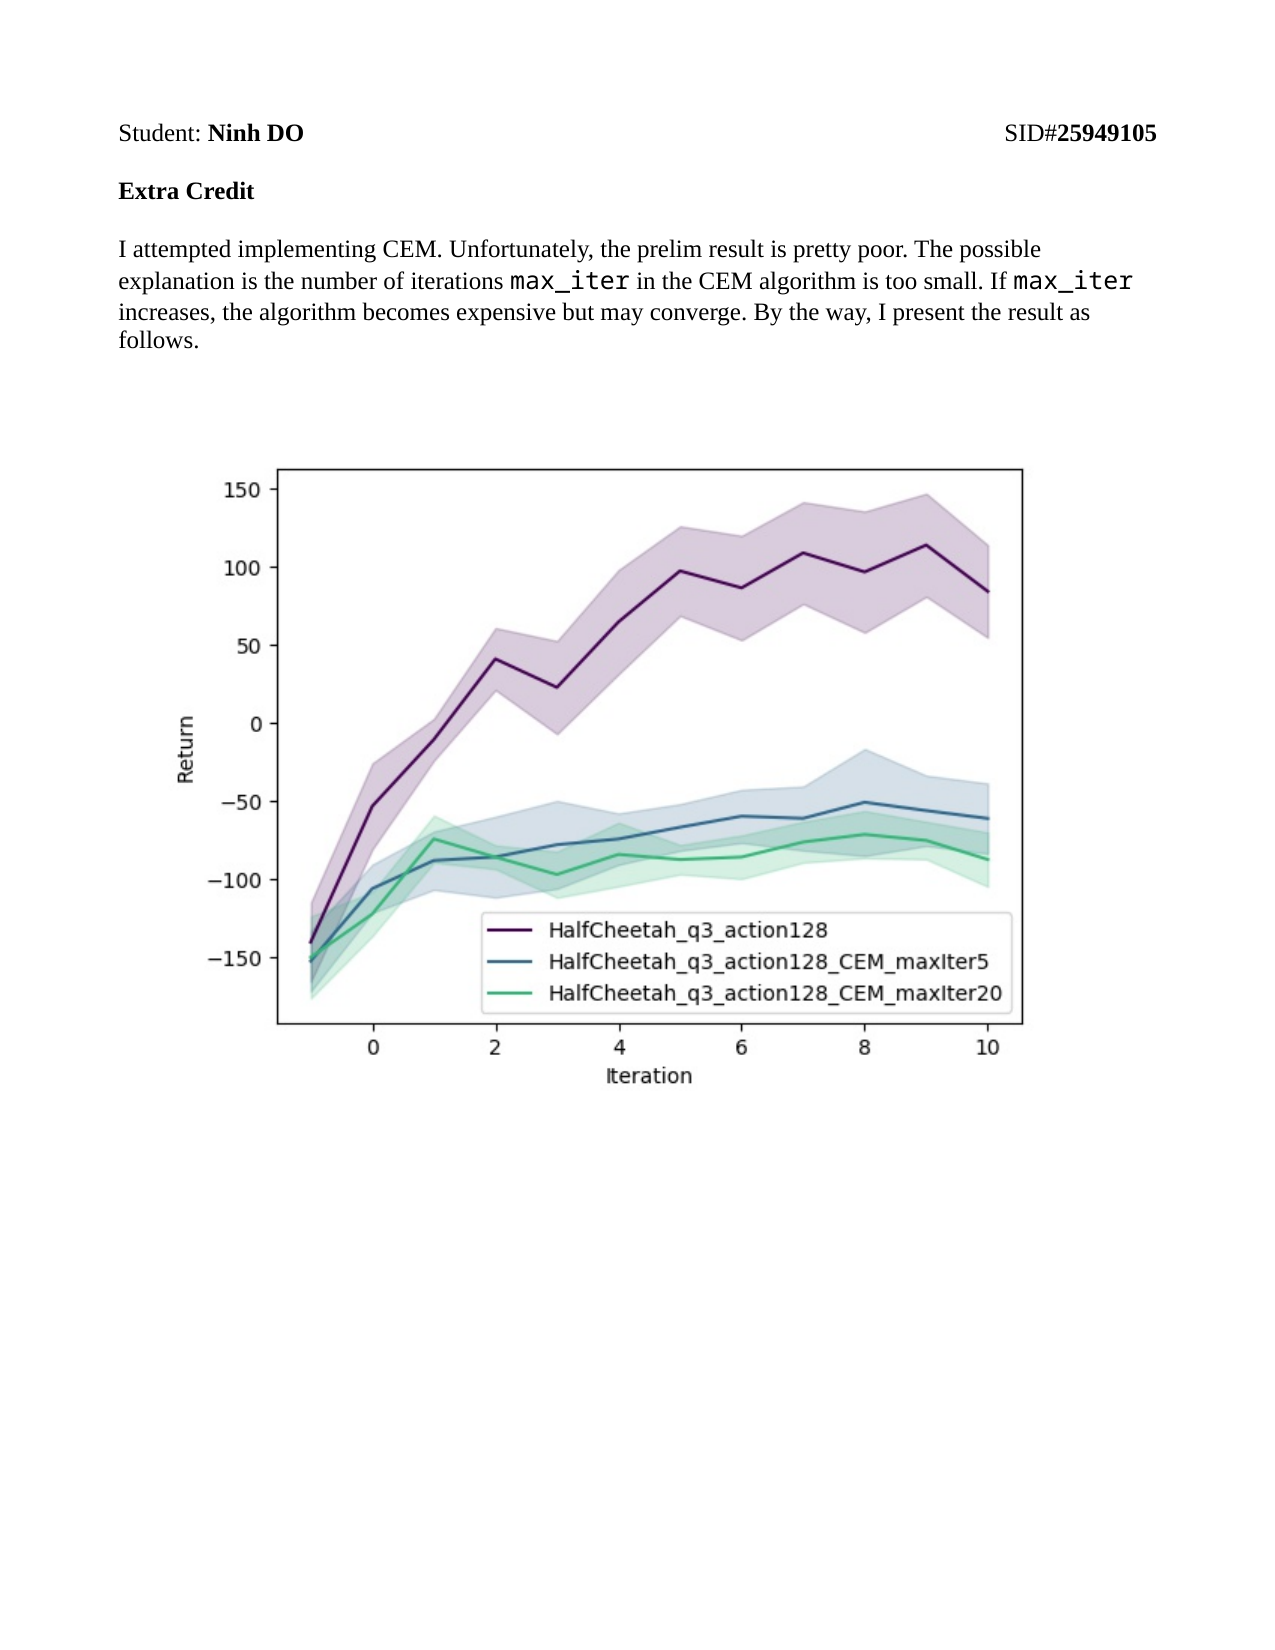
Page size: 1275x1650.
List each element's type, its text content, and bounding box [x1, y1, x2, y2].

picture [157, 382, 1118, 1103]
text Extra Credit [118, 176, 1157, 205]
text I attempted implementing CEM. Unfortunately, the prelim result is pretty poor. The possible explanation is the number of iterations max_iter in the CEM algorithm is too small. If max_iter increases, the algorithm becomes expensive but may converge. By the way, I present the result as follows. [118, 234, 1157, 354]
